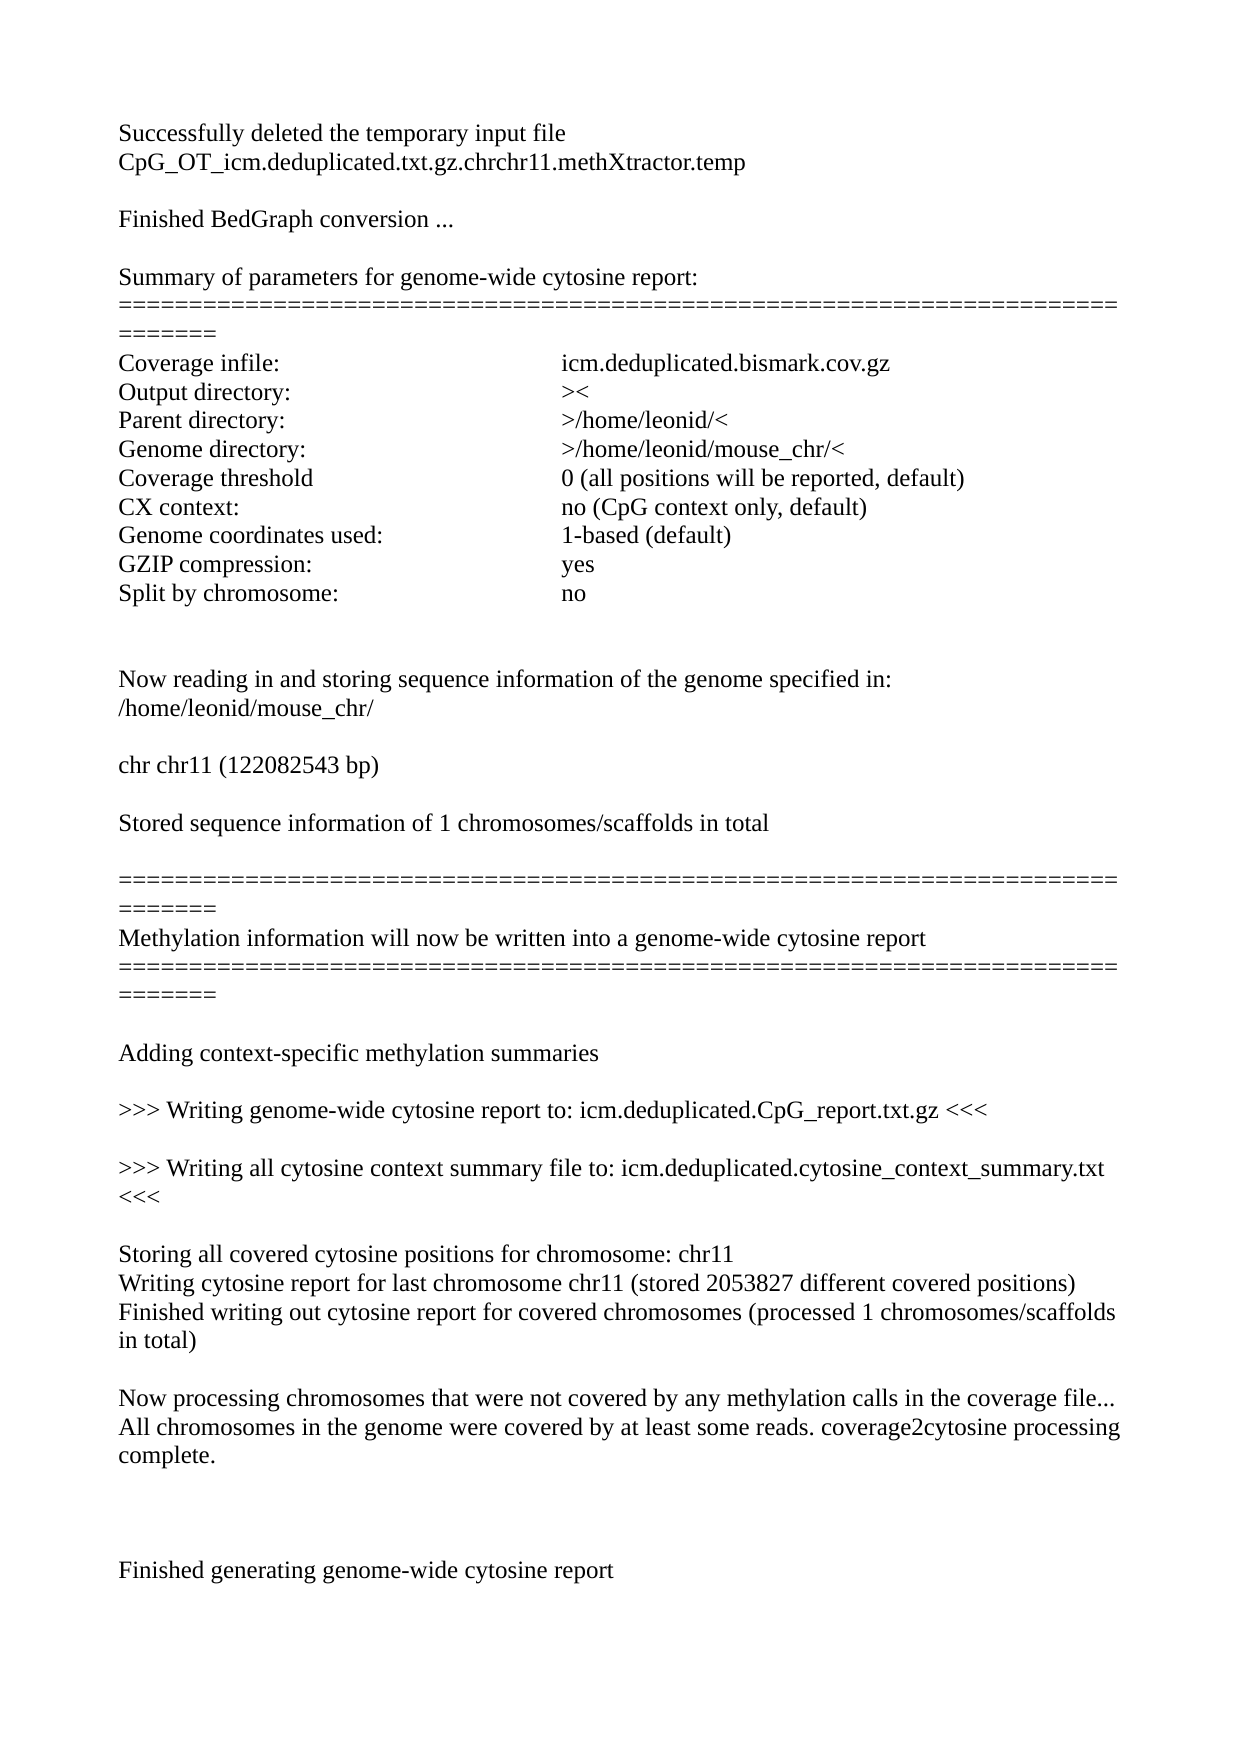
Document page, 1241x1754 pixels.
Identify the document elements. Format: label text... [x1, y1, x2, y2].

text Writing cytosine report for last chromosome chr11 (stored 2053827 different covered positions) [118, 1268, 1122, 1297]
text GZIP compression: yes [118, 549, 1122, 578]
text Now processing chromosomes that were not covered by any methylation calls in the coverage file... [118, 1383, 1122, 1412]
text Finished generating genome-wide cytosine report [118, 1556, 1122, 1584]
text Coverage threshold 0 (all positions will be reported, default) [118, 463, 1122, 492]
text ============================================================================== [118, 291, 1122, 348]
text ============================================================================== [118, 952, 1122, 1009]
text >>> Writing all cytosine context summary file to: icm.deduplicated.cytosine_context_summary.txt <<< [118, 1153, 1122, 1211]
text Stored sequence information of 1 chromosomes/scaffolds in total [118, 808, 1122, 837]
text Storing all covered cytosine positions for chromosome: chr11 [118, 1239, 1122, 1268]
text Split by chromosome: no [118, 578, 1122, 607]
text Genome directory: >/home/leonid/mouse_chr/< [118, 434, 1122, 463]
text Finished BedGraph conversion ... [118, 204, 1122, 233]
text Adding context-specific methylation summaries [118, 1038, 1122, 1067]
text Coverage infile: icm.deduplicated.bismark.cov.gz [118, 348, 1122, 377]
text All chromosomes in the genome were covered by at least some reads. coverage2cytosine processing complete. [118, 1412, 1122, 1469]
text Summary of parameters for genome-wide cytosine report: [118, 262, 1122, 291]
text chr chr11 (122082543 bp) [118, 751, 1122, 779]
text ============================================================================== [118, 866, 1122, 923]
text Parent directory: >/home/leonid/< [118, 406, 1122, 434]
text Successfully deleted the temporary input file CpG_OT_icm.deduplicated.txt.gz.chrchr11.methXtractor.temp [118, 118, 1122, 176]
text Now reading in and storing sequence information of the genome specified in: /home/leonid/mouse_chr/ [118, 664, 1122, 722]
text Genome coordinates used: 1-based (default) [118, 521, 1122, 549]
text Output directory: >< [118, 377, 1122, 406]
text >>> Writing genome-wide cytosine report to: icm.deduplicated.CpG_report.txt.gz <<< [118, 1096, 1122, 1124]
text Finished writing out cytosine report for covered chromosomes (processed 1 chromosomes/scaffolds in total) [118, 1297, 1122, 1354]
text CX context: no (CpG context only, default) [118, 492, 1122, 521]
text Methylation information will now be written into a genome-wide cytosine report [118, 923, 1122, 952]
